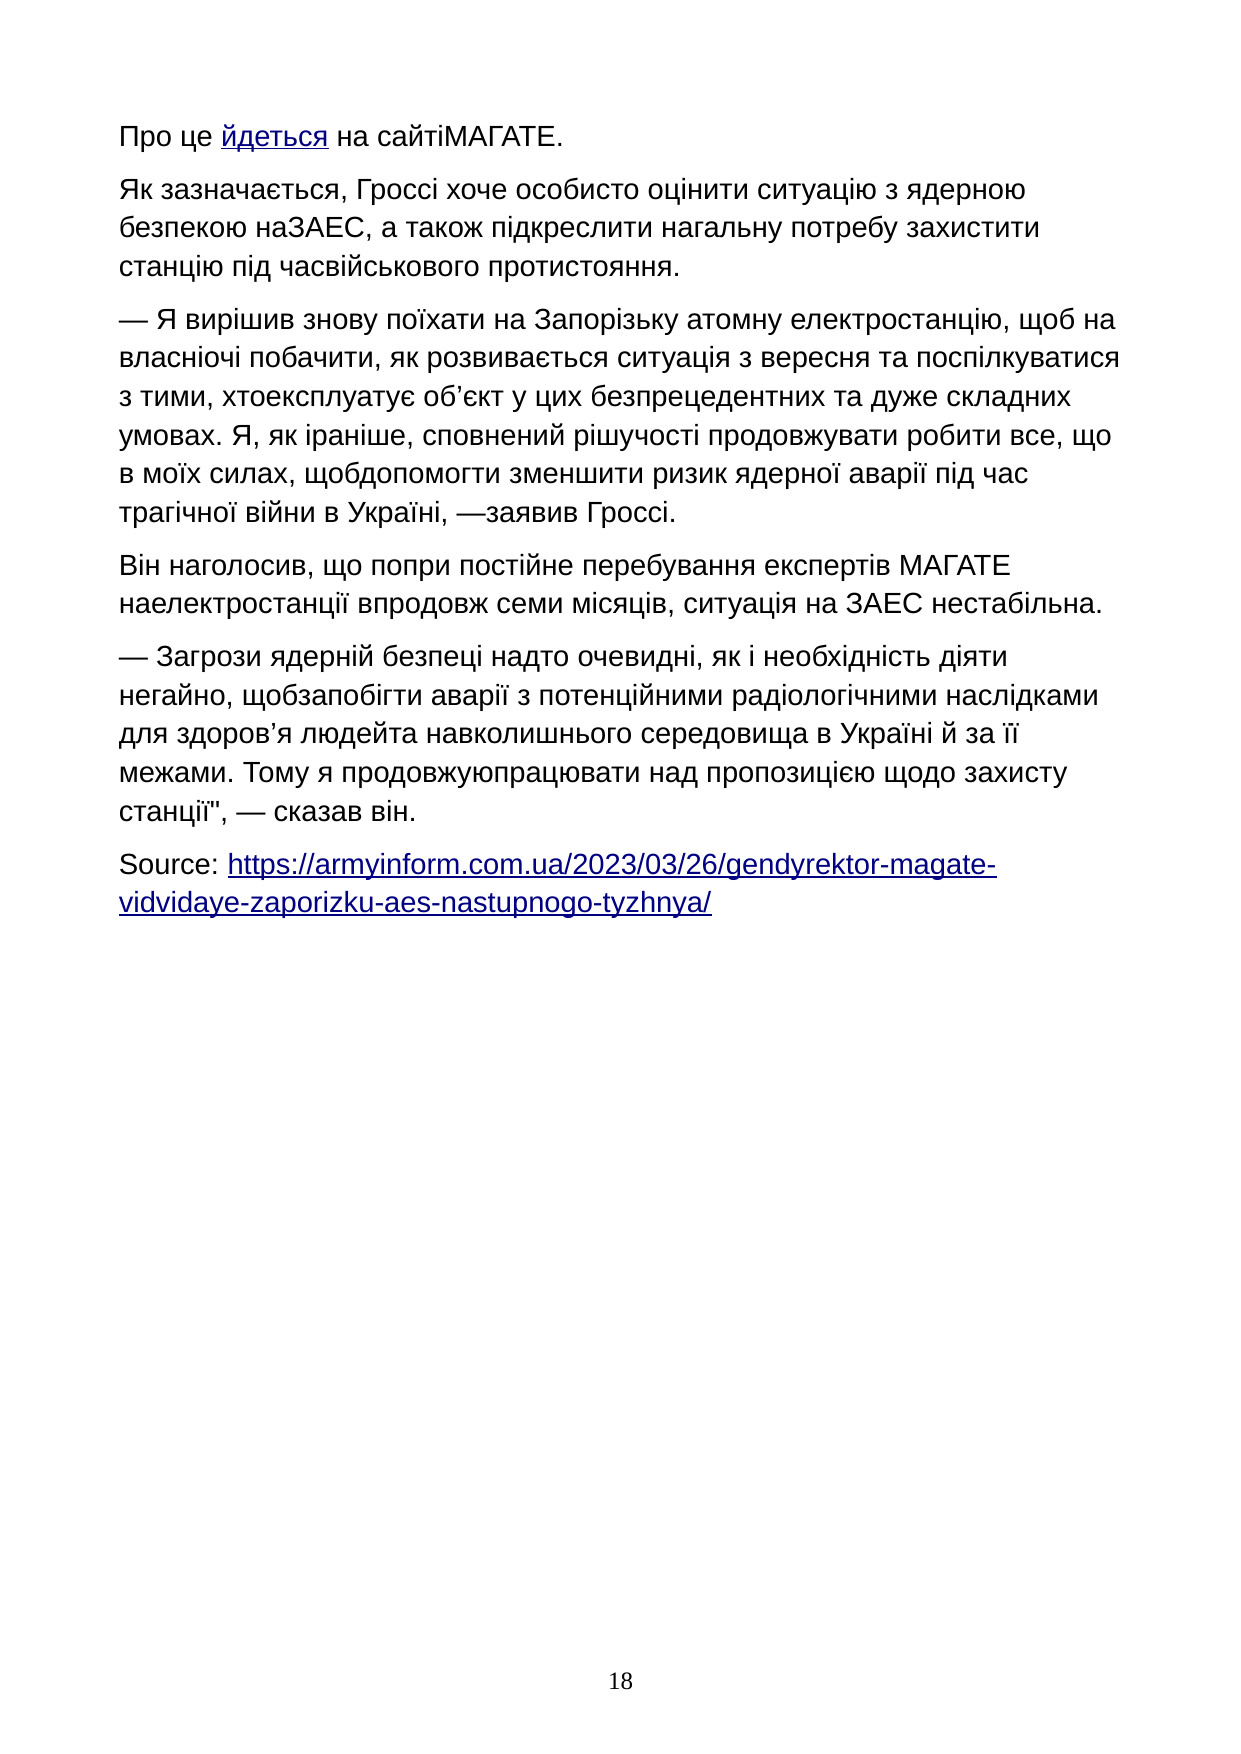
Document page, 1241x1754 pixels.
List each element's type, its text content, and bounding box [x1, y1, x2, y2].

text Він наголосив, що попри постійне перебування експертів МАГАТЕ наелектростанції впродовж семи місяців, ситуація на ЗАЕС нестабільна. [118, 548, 1122, 620]
text Як зазначається, Гроссі хоче особисто оцінити ситуацію з ядерною безпекою наЗАЕС, а також підкреслити нагальну потребу захистити станцію під часвійськового протистояння. [118, 172, 1122, 282]
text Source: https://armyinform.com.ua/2023/03/26/gendyrektor-magate-vidvidaye-zaporizku-aes-nastupnogo-tyzhnya/ [118, 847, 1122, 919]
text Про це йдеться на сайтіМАГАТЕ. [118, 118, 1122, 152]
text — Я вирішив знову поїхати на Запорізьку атомну електростанцію, щоб на власніочі побачити, як розвивається ситуація з вересня та поспілкуватися з тими, хтоексплуатує об’єкт у цих безпрецедентних та дуже складних умовах. Я, як іраніше, сповнений рішучості продовжувати робити все, що в моїх силах, щобдопомогти зменшити ризик ядерної аварії під час трагічної війни в Україні, —заявив Гроссі. [118, 302, 1122, 528]
text — Загрози ядерній безпеці надто очевидні, як і необхідність діяти негайно, щобзапобігти аварії з потенційними радіологічними наслідками для здоров’я людейта навколишнього середовища в Україні й за її межами. Тому я продовжуюпрацювати над пропозицією щодо захисту станції", — сказав він. [118, 639, 1122, 827]
